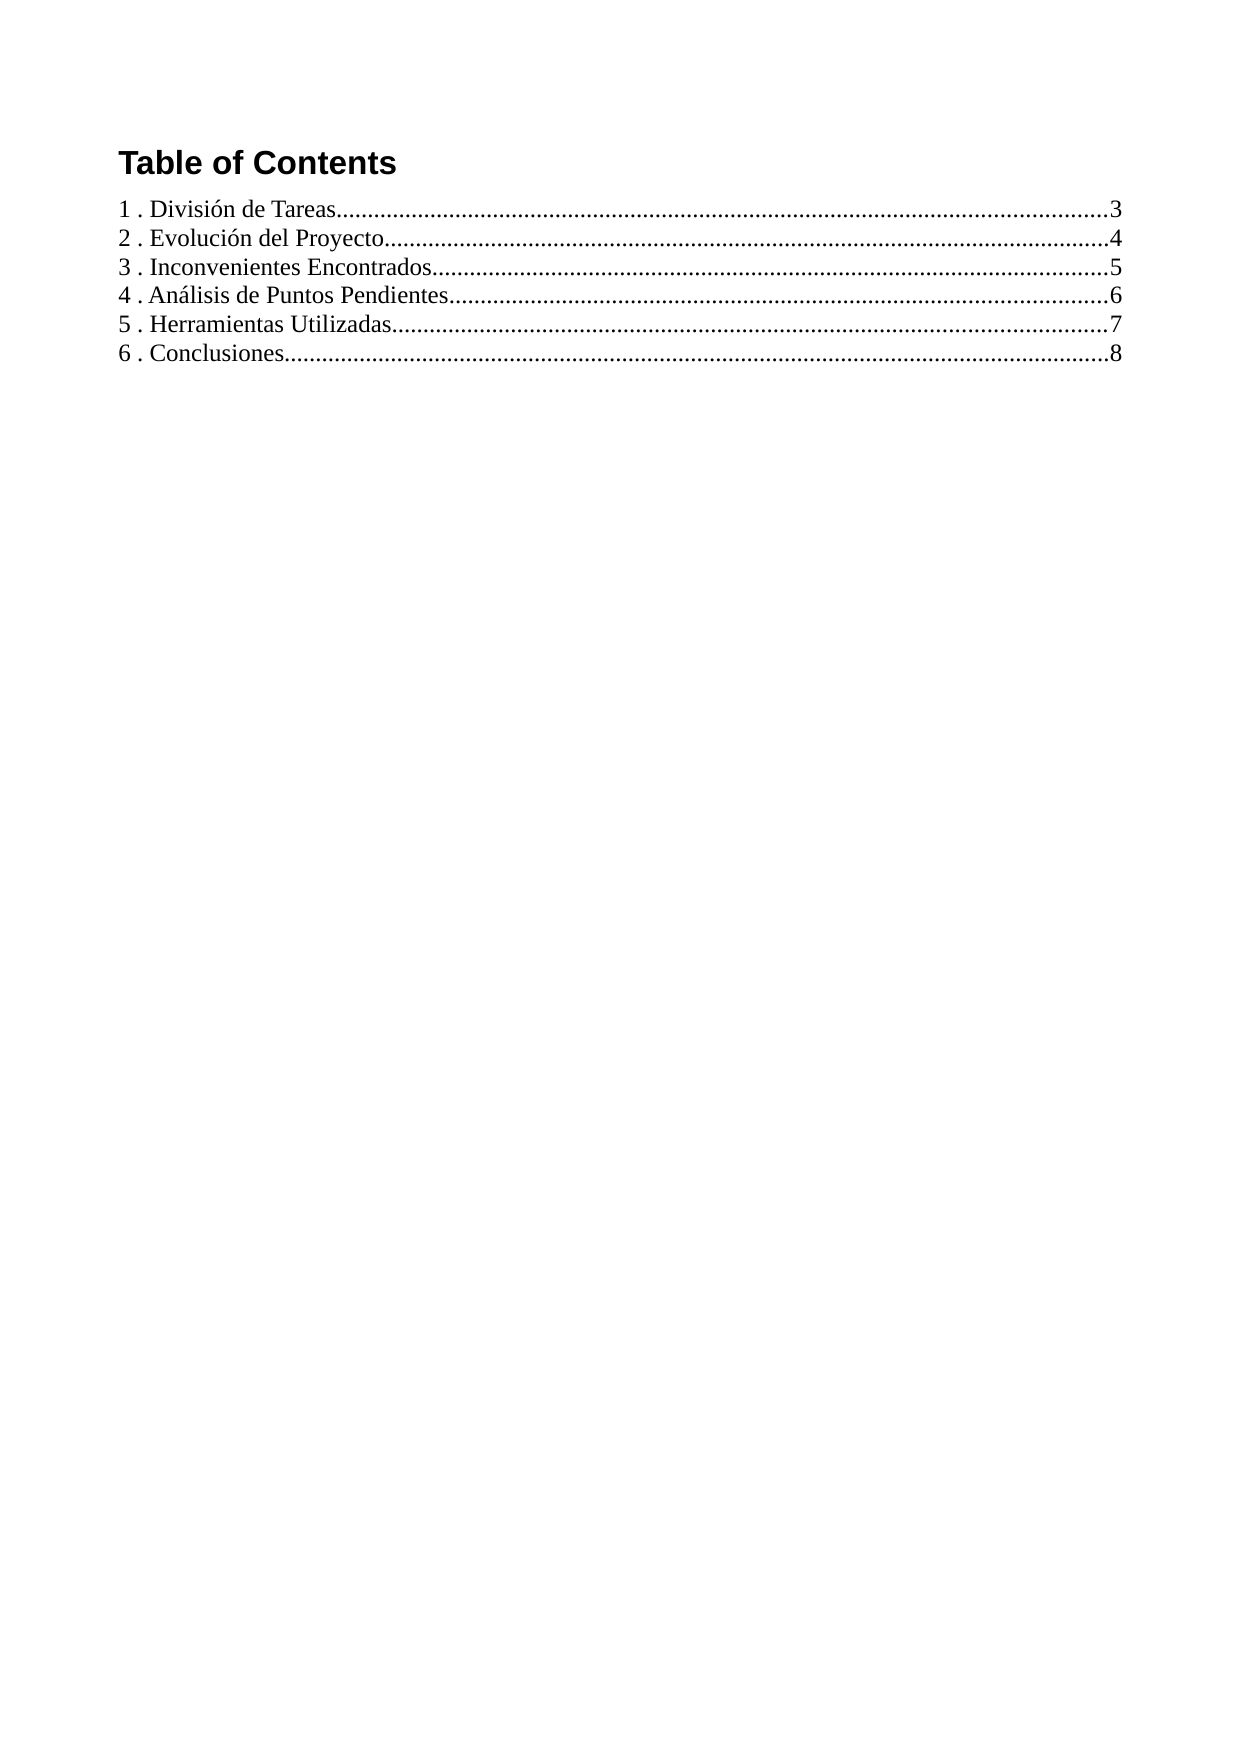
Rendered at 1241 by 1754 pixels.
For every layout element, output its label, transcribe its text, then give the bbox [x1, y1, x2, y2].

text 6 . Conclusiones 8 [118, 338, 1122, 367]
text 5 . Herramientas Utilizadas 7 [118, 309, 1122, 338]
subtitle Table of Contents [118, 143, 1122, 182]
text 2 . Evolución del Proyecto 4 [118, 223, 1122, 252]
text 4 . Análisis de Puntos Pendientes 6 [118, 280, 1122, 309]
text 1 . División de Tareas 3 [118, 194, 1122, 223]
text 3 . Inconvenientes Encontrados 5 [118, 252, 1122, 280]
